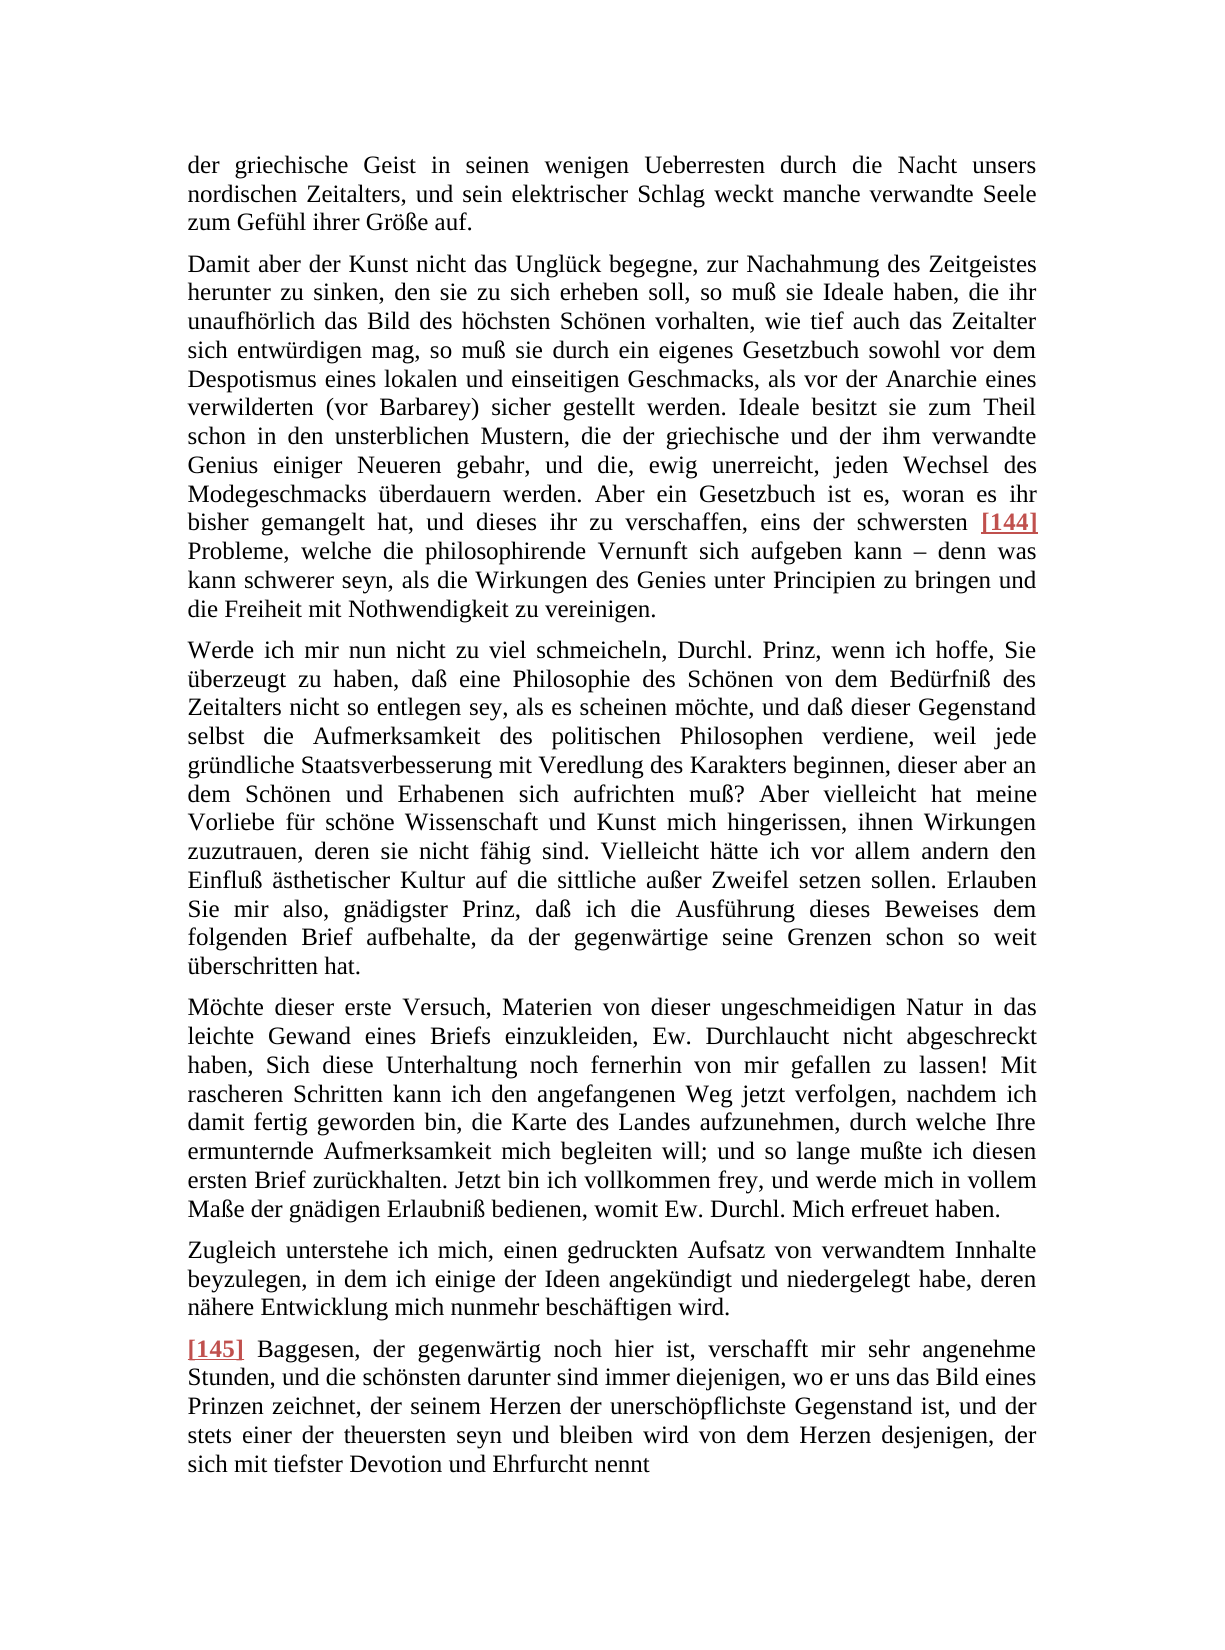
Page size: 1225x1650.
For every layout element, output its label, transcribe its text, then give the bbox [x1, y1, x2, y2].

text der griechische Geist in seinen wenigen Ueberresten durch die Nacht unsers nordischen Zeitalters, und sein elektrischer Schlag weckt manche verwandte Seele zum Gefühl ihrer Größe auf. [187, 150, 1037, 236]
text Möchte dieser erste Versuch, Materien von dieser ungeschmeidigen Natur in das leichte Gewand eines Briefs einzukleiden, Ew. Durchlaucht nicht abgeschreckt haben, Sich diese Unterhaltung noch fernerhin von mir gefallen zu lassen! Mit rascheren Schritten kann ich den angefangenen Weg jetzt verfolgen, nachdem ich damit fertig geworden bin, die Karte des Landes aufzunehmen, durch welche Ihre ermunternde Aufmerksamkeit mich begleiten will; und so lange mußte ich diesen ersten Brief zurückhalten. Jetzt bin ich vollkommen frey, und werde mich in vollem Maße der gnädigen Erlaubniß bedienen, womit Ew. Durchl. Mich erfreuet haben. [187, 992, 1037, 1222]
text [145] Baggesen, der gegenwärtig noch hier ist, verschafft mir sehr angenehme Stunden, und die schönsten darunter sind immer diejenigen, wo er uns das Bild eines Prinzen zeichnet, der seinem Herzen der unerschöpflichste Gegenstand ist, und der stets einer der theuersten seyn und bleiben wird von dem Herzen desjenigen, der sich mit tiefster Devotion und Ehrfurcht nennt [187, 1334, 1037, 1477]
text Damit aber der Kunst nicht das Unglück begegne, zur Nachahmung des Zeitgeistes herunter zu sinken, den sie zu sich erheben soll, so muß sie Ideale haben, die ihr unaufhörlich das Bild des höchsten Schönen vorhalten, wie tief auch das Zeitalter sich entwürdigen mag, so muß sie durch ein eigenes Gesetzbuch sowohl vor dem Despotismus eines lokalen und einseitigen Geschmacks, als vor der Anarchie eines verwilderten (vor Barbarey) sicher gestellt werden. Ideale besitzt sie zum Theil schon in den unsterblichen Mustern, die der griechische und der ihm verwandte Genius einiger Neueren gebahr, und die, ewig unerreicht, jeden Wechsel des Modegeschmacks überdauern werden. Aber ein Gesetzbuch ist es, woran es ihr bisher gemangelt hat, und dieses ihr zu verschaffen, eins der schwersten [144] Probleme, welche die philosophirende Vernunft sich aufgeben kann – denn was kann schwerer seyn, als die Wirkungen des Genies unter Principien zu bringen und die Freiheit mit Nothwendigkeit zu vereinigen. [187, 249, 1037, 622]
text Werde ich mir nun nicht zu viel schmeicheln, Durchl. Prinz, wenn ich hoffe, Sie überzeugt zu haben, daß eine Philosophie des Schönen von dem Bedürfniß des Zeitalters nicht so entlegen sey, als es scheinen möchte, und daß dieser Gegenstand selbst die Aufmerksamkeit des politischen Philosophen verdiene, weil jede gründliche Staatsverbesserung mit Veredlung des Karakters beginnen, dieser aber an dem Schönen und Erhabenen sich aufrichten muß? Aber vielleicht hat meine Vorliebe für schöne Wissenschaft und Kunst mich hingerissen, ihnen Wirkungen zuzutrauen, deren sie nicht fähig sind. Vielleicht hätte ich vor allem andern den Einfluß ästhetischer Kultur auf die sittliche außer Zweifel setzen sollen. Erlauben Sie mir also, gnädigster Prinz, daß ich die Ausführung dieses Beweises dem folgenden Brief aufbehalte, da der gegenwärtige seine Grenzen schon so weit überschritten hat. [187, 635, 1037, 980]
text Zugleich unterstehe ich mich, einen gedruckten Aufsatz von verwandtem Innhalte beyzulegen, in dem ich einige der Ideen angekündigt und niedergelegt habe, deren nähere Entwicklung mich nunmehr beschäftigen wird. [187, 1235, 1037, 1321]
